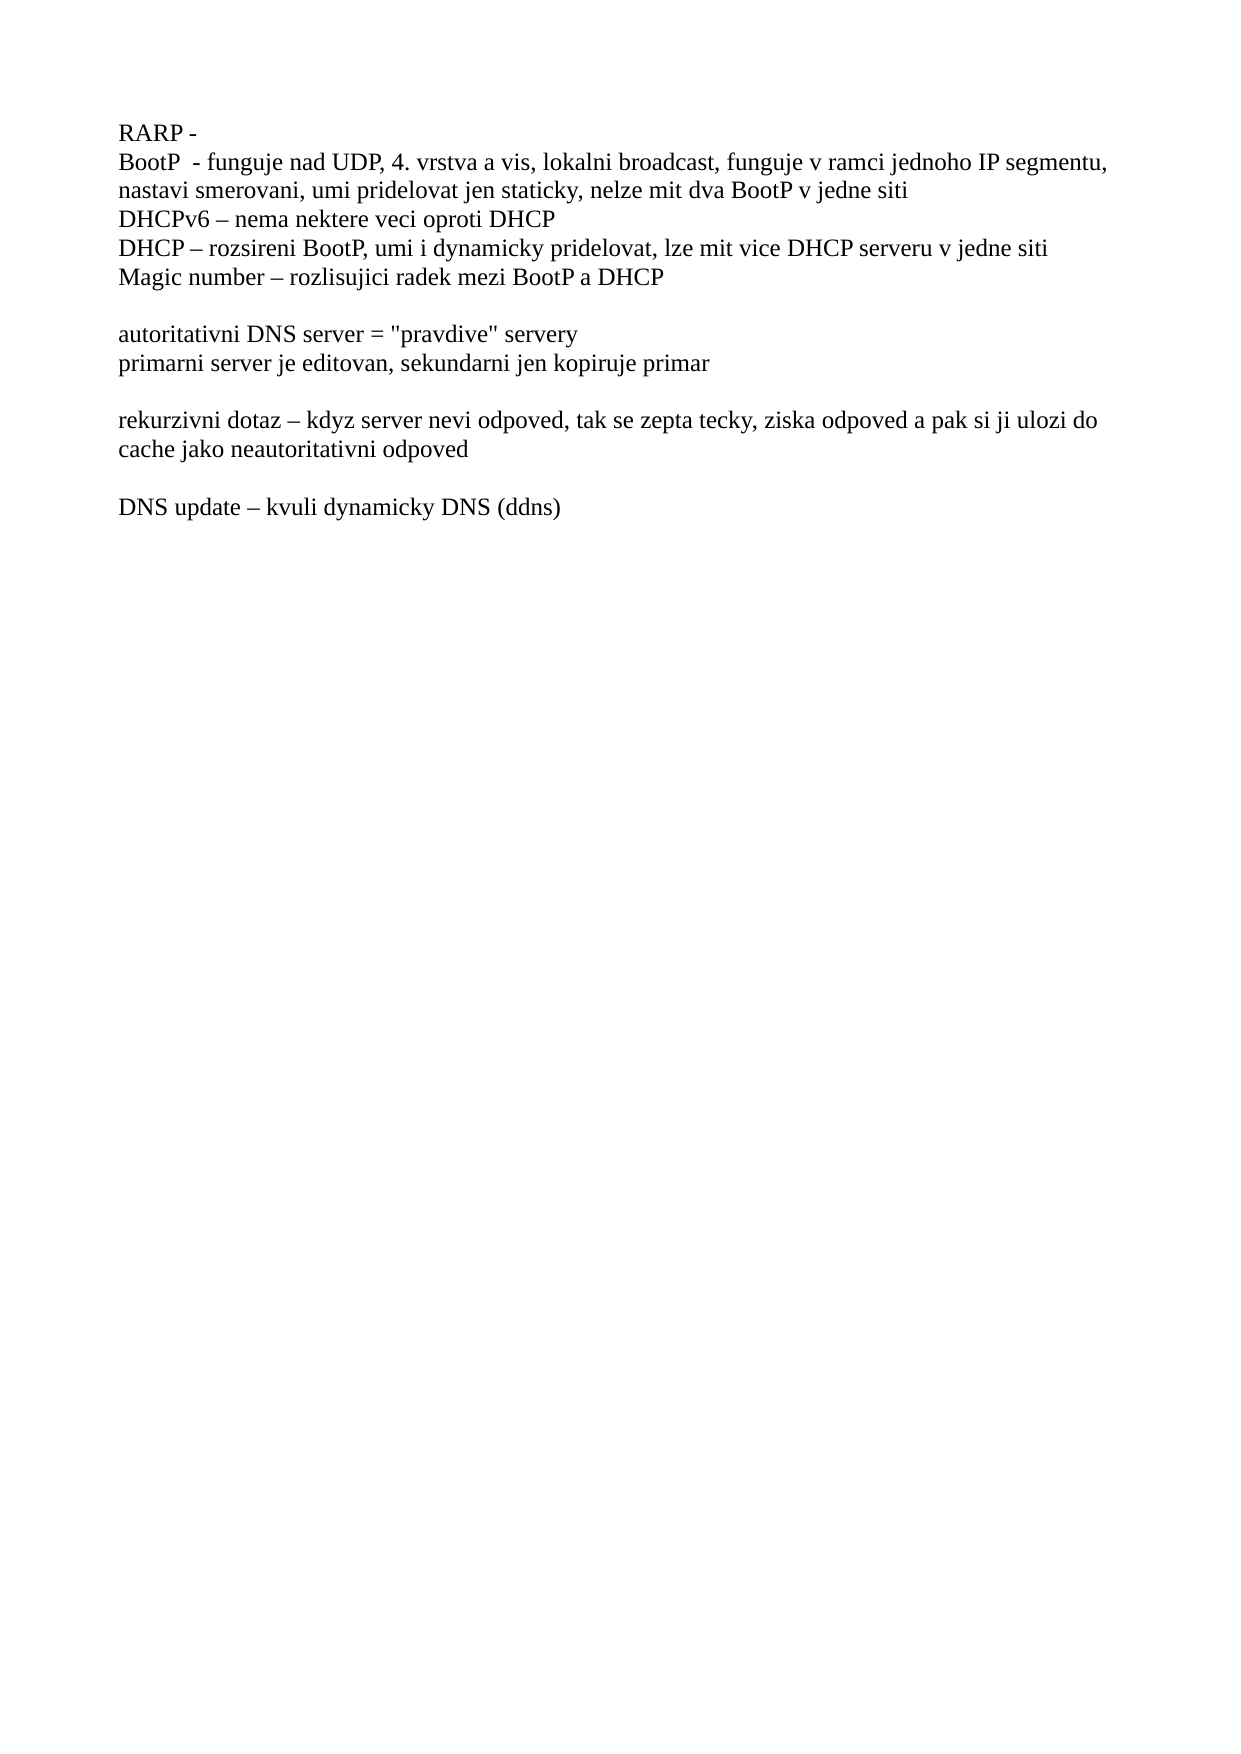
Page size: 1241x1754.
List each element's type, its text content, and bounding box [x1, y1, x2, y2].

text primarni server je editovan, sekundarni jen kopiruje primar [118, 348, 1122, 377]
text BootP - funguje nad UDP, 4. vrstva a vis, lokalni broadcast, funguje v ramci jednoho IP segmentu, nastavi smerovani, umi pridelovat jen staticky, nelze mit dva BootP v jedne siti [118, 147, 1122, 204]
text DNS update – kvuli dynamicky DNS (ddns) [118, 492, 1122, 521]
text DHCPv6 – nema nektere veci oproti DHCP [118, 204, 1122, 233]
text rekurzivni dotaz – kdyz server nevi odpoved, tak se zepta tecky, ziska odpoved a pak si ji ulozi do cache jako neautoritativni odpoved [118, 406, 1122, 463]
text autoritativni DNS server = "pravdive" servery [118, 319, 1122, 348]
text RARP - [118, 118, 1122, 147]
text DHCP – rozsireni BootP, umi i dynamicky pridelovat, lze mit vice DHCP serveru v jedne siti [118, 233, 1122, 262]
text Magic number – rozlisujici radek mezi BootP a DHCP [118, 262, 1122, 291]
